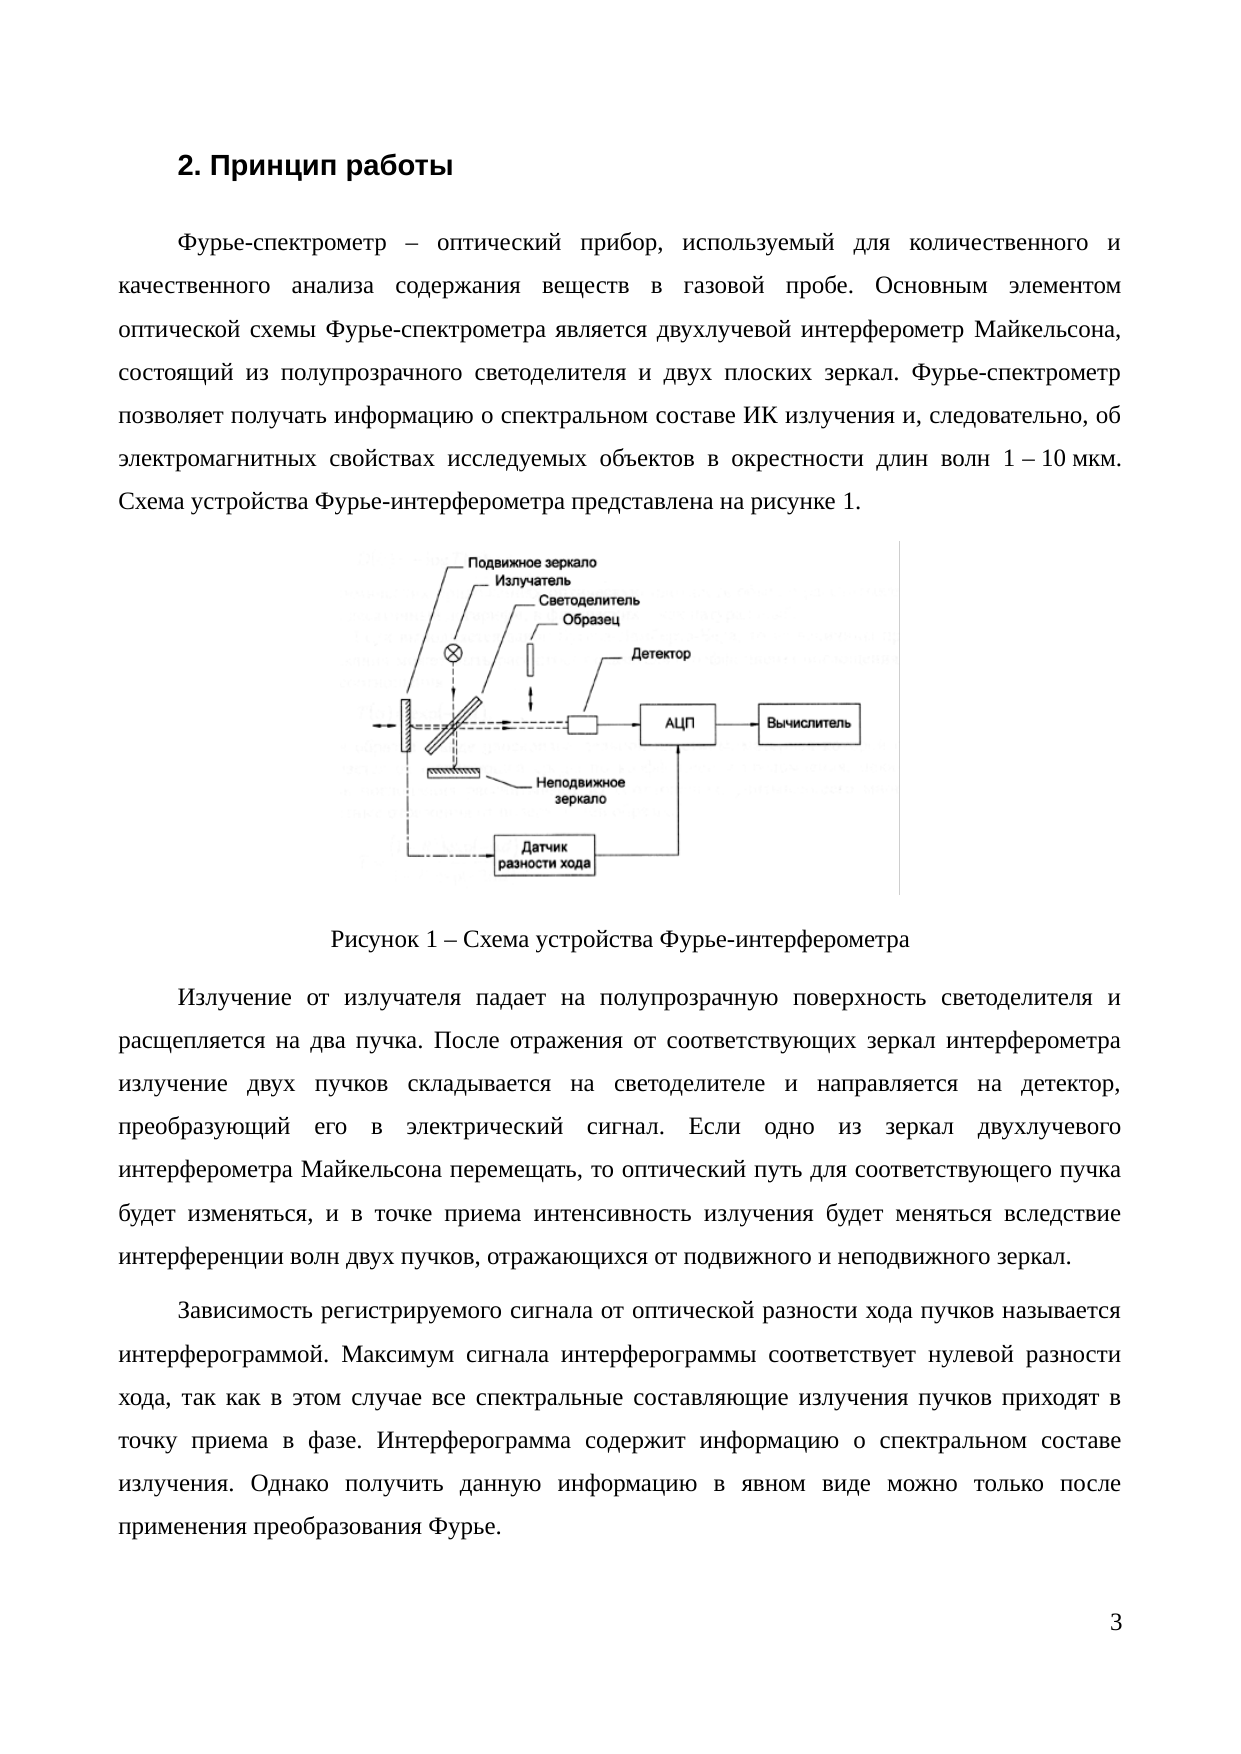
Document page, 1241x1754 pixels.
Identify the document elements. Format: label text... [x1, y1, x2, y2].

text Зависимость регистрируемого сигнала от оптической разности хода пучков называется интерферограммой. Максимум сигнала интерферограммы соответствует нулевой разности хода, так как в этом случае все спектральные составляющие излучения пучков приходят в точку приема в фазе. Интерферограмма содержит информацию о спектральном составе излучения. Однако получить данную информацию в явном виде можно только после применения преобразования Фурье. [118, 1296, 1122, 1540]
text Излучение от излучателя падает на полупрозрачную поверхность светоделителя и расщепляется на два пучка. После отражения от соответствующих зеркал интерферометра излучение двух пучков складывается на светоделителе и направляется на детектор, преобразующий его в электрический сигнал. Если одно из зеркал двухлучевого интерферометра Майкельсона перемещать, то оптический путь для соответствующего пучка будет изменяться, и в точке приема интенсивность излучения будет меняться вследствие интерференции волн двух пучков, отражающихся от подвижного и неподвижного зеркал. [118, 982, 1122, 1269]
picture [340, 541, 901, 895]
subtitle Принцип работы [118, 148, 1122, 181]
text Рисунок 1 – Схема устройства Фурье-интерферометра [118, 924, 1122, 952]
text Фурье-спектрометр – оптический прибор, используемый для количественного и качественного анализа содержания веществ в газовой пробе. Основным элементом оптической схемы Фурье-спектрометра является двухлучевой интерферометр Майкельсона, состоящий из полупрозрачного светоделителя и двух плоских зеркал. Фурье-спектрометр позволяет получать информацию о спектральном составе ИК излучения и, следовательно, об электромагнитных свойствах исследуемых объектов в окрестности длин волн 1 – 10 мкм. Схема устройства Фурье-интерферометра представлена на рисунке 1. [118, 227, 1122, 515]
